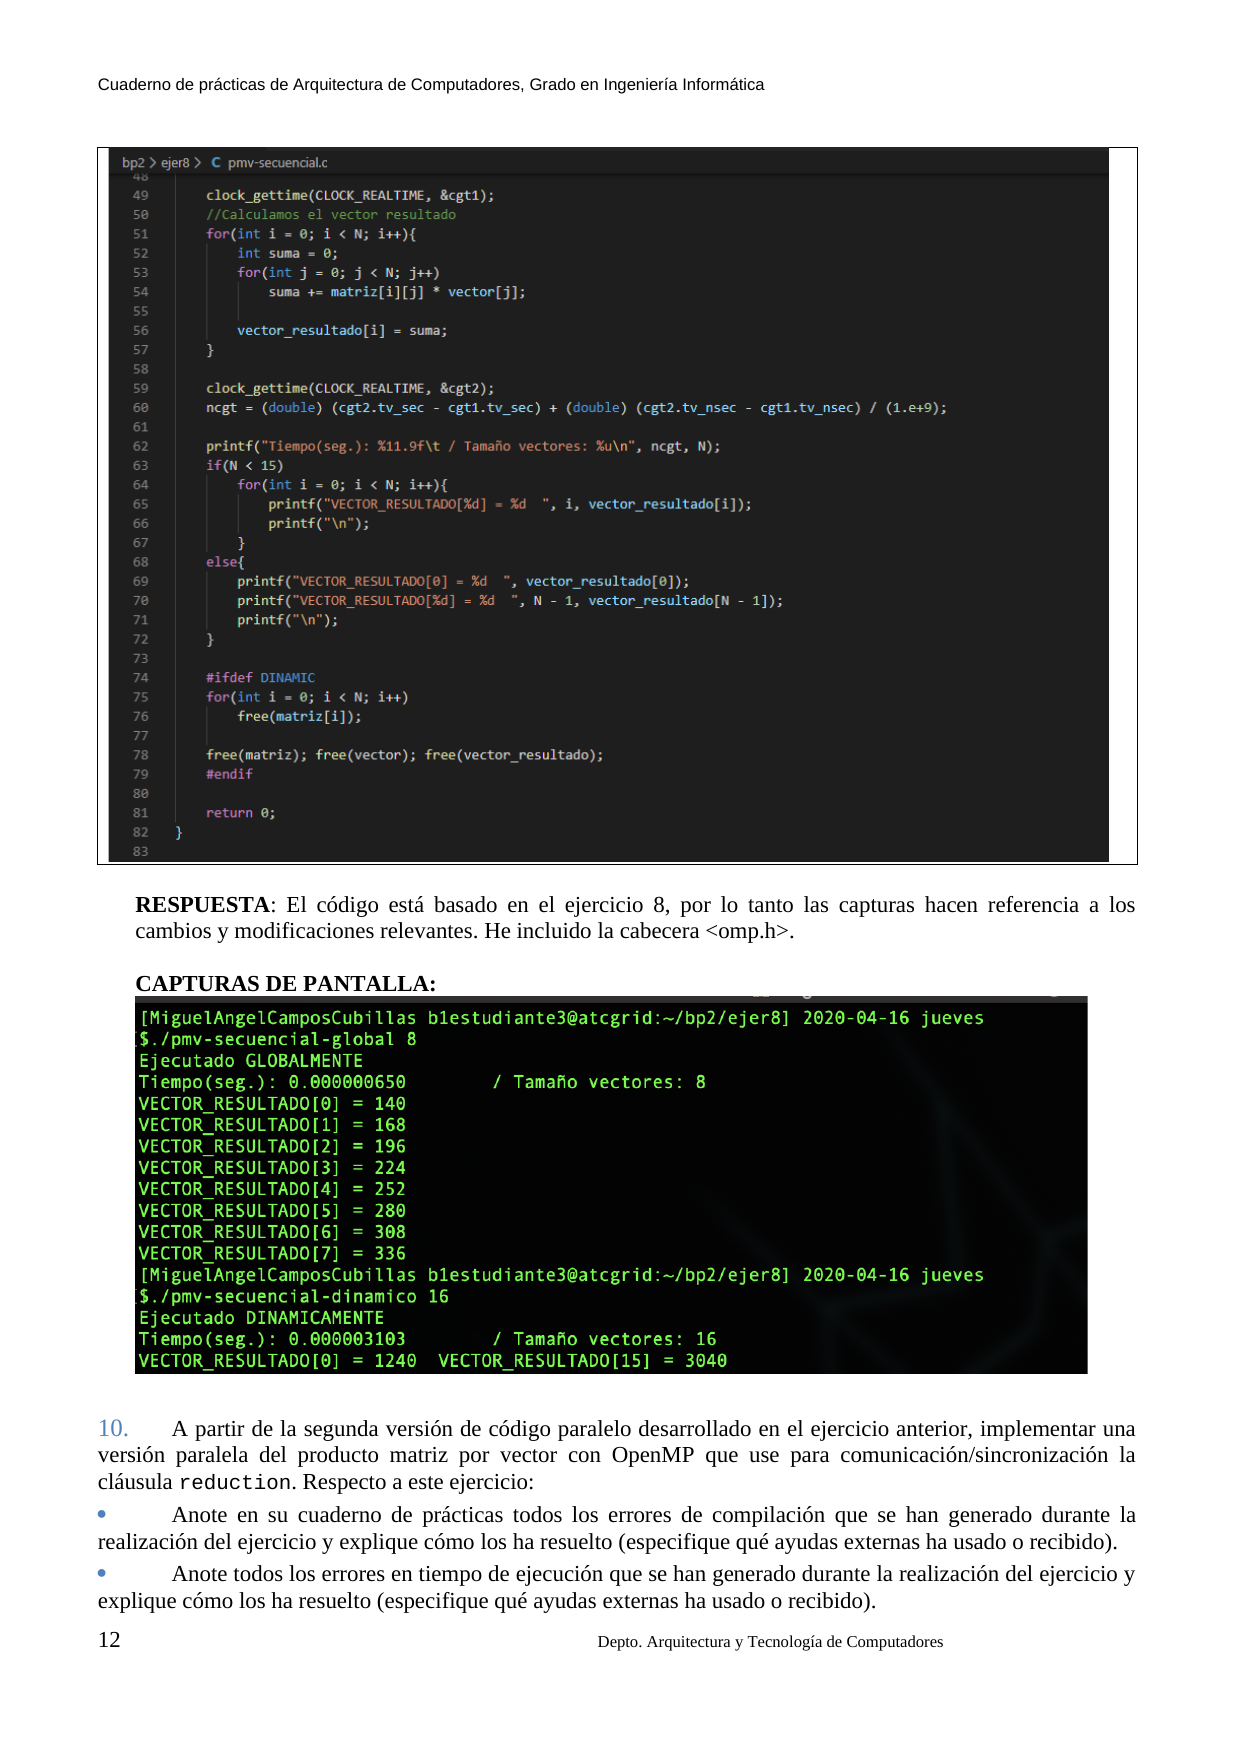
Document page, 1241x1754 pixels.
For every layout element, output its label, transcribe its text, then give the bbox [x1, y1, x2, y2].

text RESPUESTA: El código está basado en el ejercicio 8, por lo tanto las capturas hacen referencia a los cambios y modificaciones relevantes. He incluido la cabecera <omp.h>. [135, 891, 1138, 943]
list Anote todos los errores en tiempo de ejecución que se han generado durante la realización del ejercicio y explique cómo los ha resuelto (especifique qué ayudas externas ha usado o recibido). [98, 1561, 1138, 1613]
list Anote en su cuaderno de prácticas todos los errores de compilación que se han generado durante la realización del ejercicio y explique cómo los ha resuelto (especifique qué ayudas externas ha usado o recibido). [98, 1502, 1138, 1554]
table_header [98, 148, 1137, 863]
list A partir de la segunda versión de código paralelo desarrollado en el ejercicio anterior, implementar una versión paralela del producto matriz por vector con OpenMP que use para comunicación/sincronización la cláusula reduction. Respecto a este ejercicio: [98, 1413, 1138, 1495]
text CAPTURAS DE PANTALLA: [135, 970, 1138, 996]
